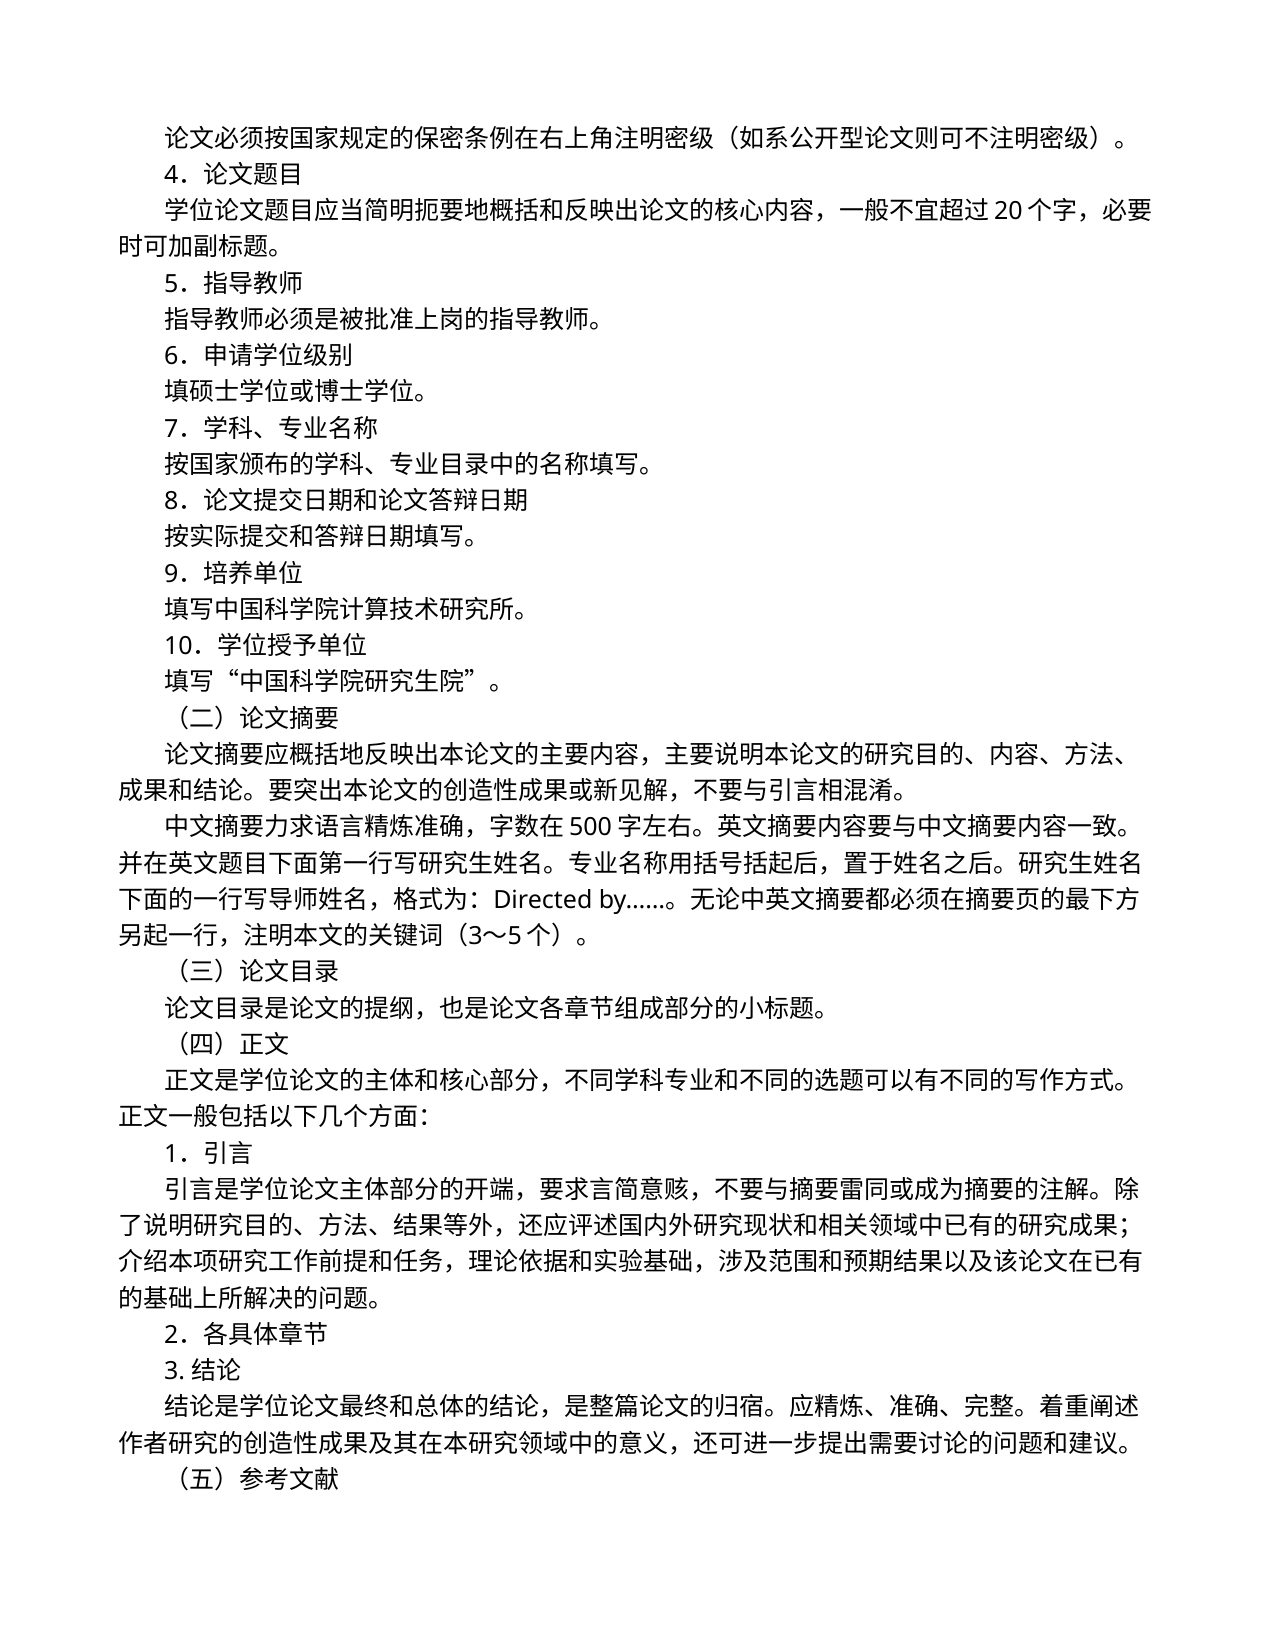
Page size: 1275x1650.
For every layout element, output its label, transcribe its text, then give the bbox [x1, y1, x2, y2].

text 7．学科、专业名称 [118, 408, 1157, 444]
text 论文必须按国家规定的保密条例在右上角注明密级（如系公开型论文则可不注明密级）。 [118, 118, 1157, 154]
text 指导教师必须是被批准上岗的指导教师。 [118, 299, 1157, 336]
text 结论是学位论文最终和总体的结论，是整篇论文的归宿。应精炼、准确、完整。着重阐述作者研究的创造性成果及其在本研究领域中的意义，还可进一步提出需要讨论的问题和建议。 [118, 1387, 1157, 1459]
text （四）正文 [118, 1024, 1157, 1061]
text 论文摘要应概括地反映出本论文的主要内容，主要说明本论文的研究目的、内容、方法、成果和结论。要突出本论文的创造性成果或新见解，不要与引言相混淆。 [118, 734, 1157, 807]
text 引言是学位论文主体部分的开端，要求言简意赅，不要与摘要雷同或成为摘要的注解。除了说明研究目的、方法、结果等外，还应评述国内外研究现状和相关领域中已有的研究成果；介绍本项研究工作前提和任务，理论依据和实验基础，涉及范围和预期结果以及该论文在已有的基础上所解决的问题。 [118, 1169, 1157, 1314]
text 5．指导教师 [118, 263, 1157, 299]
text 论文目录是论文的提纲，也是论文各章节组成部分的小标题。 [118, 988, 1157, 1024]
text 按实际提交和答辩日期填写。 [118, 517, 1157, 553]
text 8．论文提交日期和论文答辩日期 [118, 481, 1157, 517]
text 4．论文题目 [118, 154, 1157, 191]
text （三）论文目录 [118, 952, 1157, 988]
text 9．培养单位 [118, 553, 1157, 589]
text 填写中国科学院计算技术研究所。 [118, 589, 1157, 626]
text 学位论文题目应当简明扼要地概括和反映出论文的核心内容，一般不宜超过20个字，必要时可加副标题。 [118, 191, 1157, 263]
text 填写“中国科学院研究生院”。 [118, 662, 1157, 698]
text （五）参考文献 [118, 1459, 1157, 1496]
text 中文摘要力求语言精炼准确，字数在500字左右。英文摘要内容要与中文摘要内容一致。并在英文题目下面第一行写研究生姓名。专业名称用括号括起后，置于姓名之后。研究生姓名下面的一行写导师姓名，格式为：Directed by……。无论中英文摘要都必须在摘要页的最下方另起一行，注明本文的关键词（3～5个）。 [118, 807, 1157, 952]
text 2．各具体章节 [118, 1314, 1157, 1351]
text （二）论文摘要 [118, 698, 1157, 734]
text 按国家颁布的学科、专业目录中的名称填写。 [118, 444, 1157, 481]
text 10．学位授予单位 [118, 626, 1157, 662]
text 1．引言 [118, 1133, 1157, 1169]
text 3. 结论 [118, 1351, 1157, 1387]
text 6．申请学位级别 [118, 336, 1157, 372]
text 正文是学位论文的主体和核心部分，不同学科专业和不同的选题可以有不同的写作方式。正文一般包括以下几个方面： [118, 1061, 1157, 1133]
text 填硕士学位或博士学位。 [118, 372, 1157, 408]
